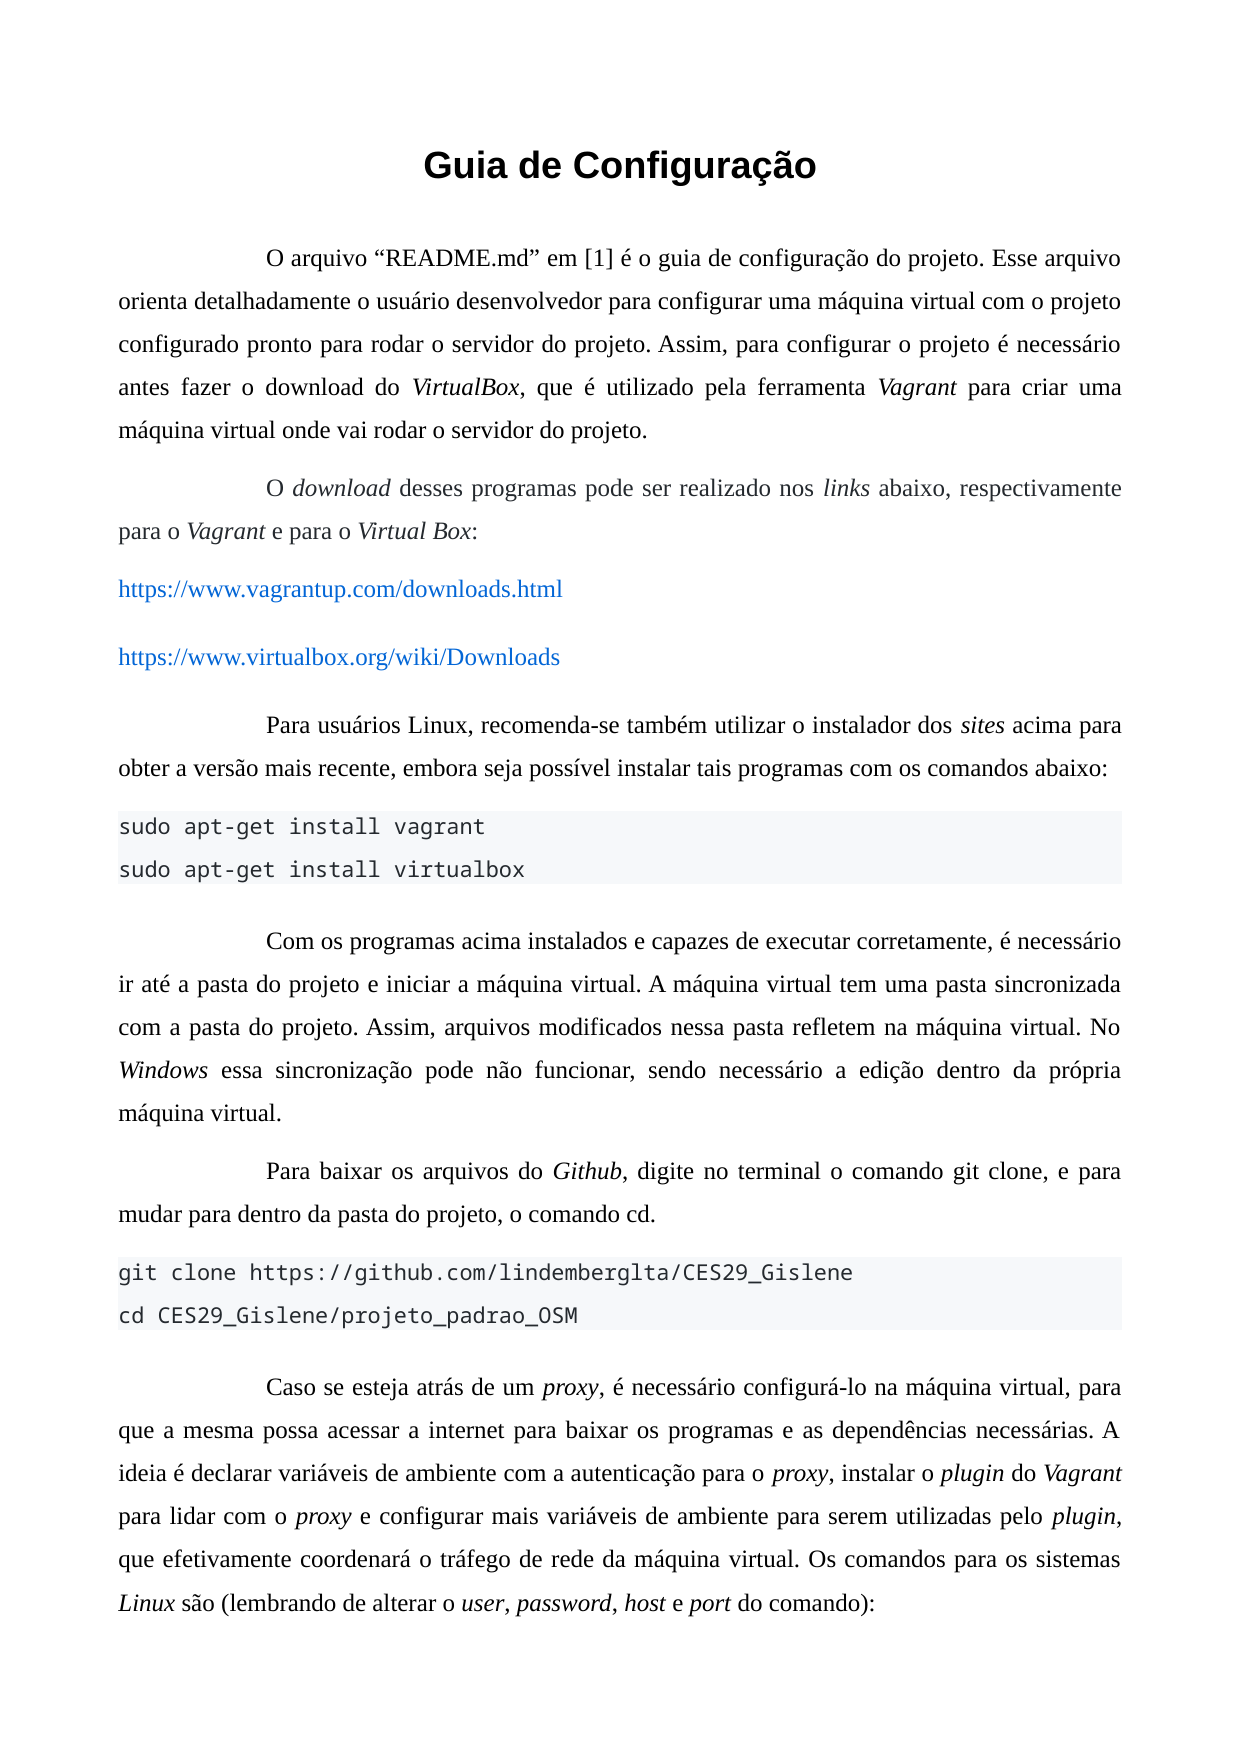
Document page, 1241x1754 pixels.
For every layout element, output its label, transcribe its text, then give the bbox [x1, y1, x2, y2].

text sudo apt-get install virtualbox [118, 854, 1122, 884]
text https://www.virtualbox.org/wiki/Downloads [118, 642, 1122, 671]
text Para baixar os arquivos do Github, digite no terminal o comando git clone, e para mudar para dentro da pasta do projeto, o comando cd. [118, 1156, 1122, 1228]
text O download desses programas pode ser realizado nos links abaixo, respectivamente para o Vagrant e para o Virtual Box: [118, 473, 1122, 545]
text cd CES29_Gislene/projeto_padrao_OSM [118, 1300, 1122, 1330]
text Para usuários Linux, recomenda-se também utilizar o instalador dos sites acima para obter a versão mais recente, embora seja possível instalar tais programas com os comandos abaixo: [118, 710, 1122, 782]
text sudo apt-get install vagrant [118, 811, 1122, 841]
text https://www.vagrantup.com/downloads.html [118, 574, 1122, 603]
text Caso se esteja atrás de um proxy, é necessário configurá-lo na máquina virtual, para que a mesma possa acessar a internet para baixar os programas e as dependências necessárias. A ideia é declarar variáveis de ambiente com a autenticação para o proxy, instalar o plugin do Vagrant para lidar com o proxy e configurar mais variáveis de ambiente para serem utilizadas pelo plugin, que efetivamente coordenará o tráfego de rede da máquina virtual. Os comandos para os sistemas Linux são (lembrando de alterar o user, password, host e port do comando): [118, 1372, 1122, 1616]
text git clone https://github.com/lindemberglta/CES29_Gislene [118, 1257, 1122, 1287]
text O arquivo “README.md” em [1] é o guia de configuração do projeto. Esse arquivo orienta detalhadamente o usuário desenvolvedor para configurar uma máquina virtual com o projeto configurado pronto para rodar o servidor do projeto. Assim, para configurar o projeto é necessário antes fazer o download do VirtualBox, que é utilizado pela ferramenta Vagrant para criar uma máquina virtual onde vai rodar o servidor do projeto. [118, 243, 1122, 444]
subtitle Guia de Configuração [118, 143, 1122, 187]
text Com os programas acima instalados e capazes de executar corretamente, é necessário ir até a pasta do projeto e iniciar a máquina virtual. A máquina virtual tem uma pasta sincronizada com a pasta do projeto. Assim, arquivos modificados nessa pasta refletem na máquina virtual. No Windows essa sincronização pode não funcionar, sendo necessário a edição dentro da própria máquina virtual. [118, 926, 1122, 1127]
